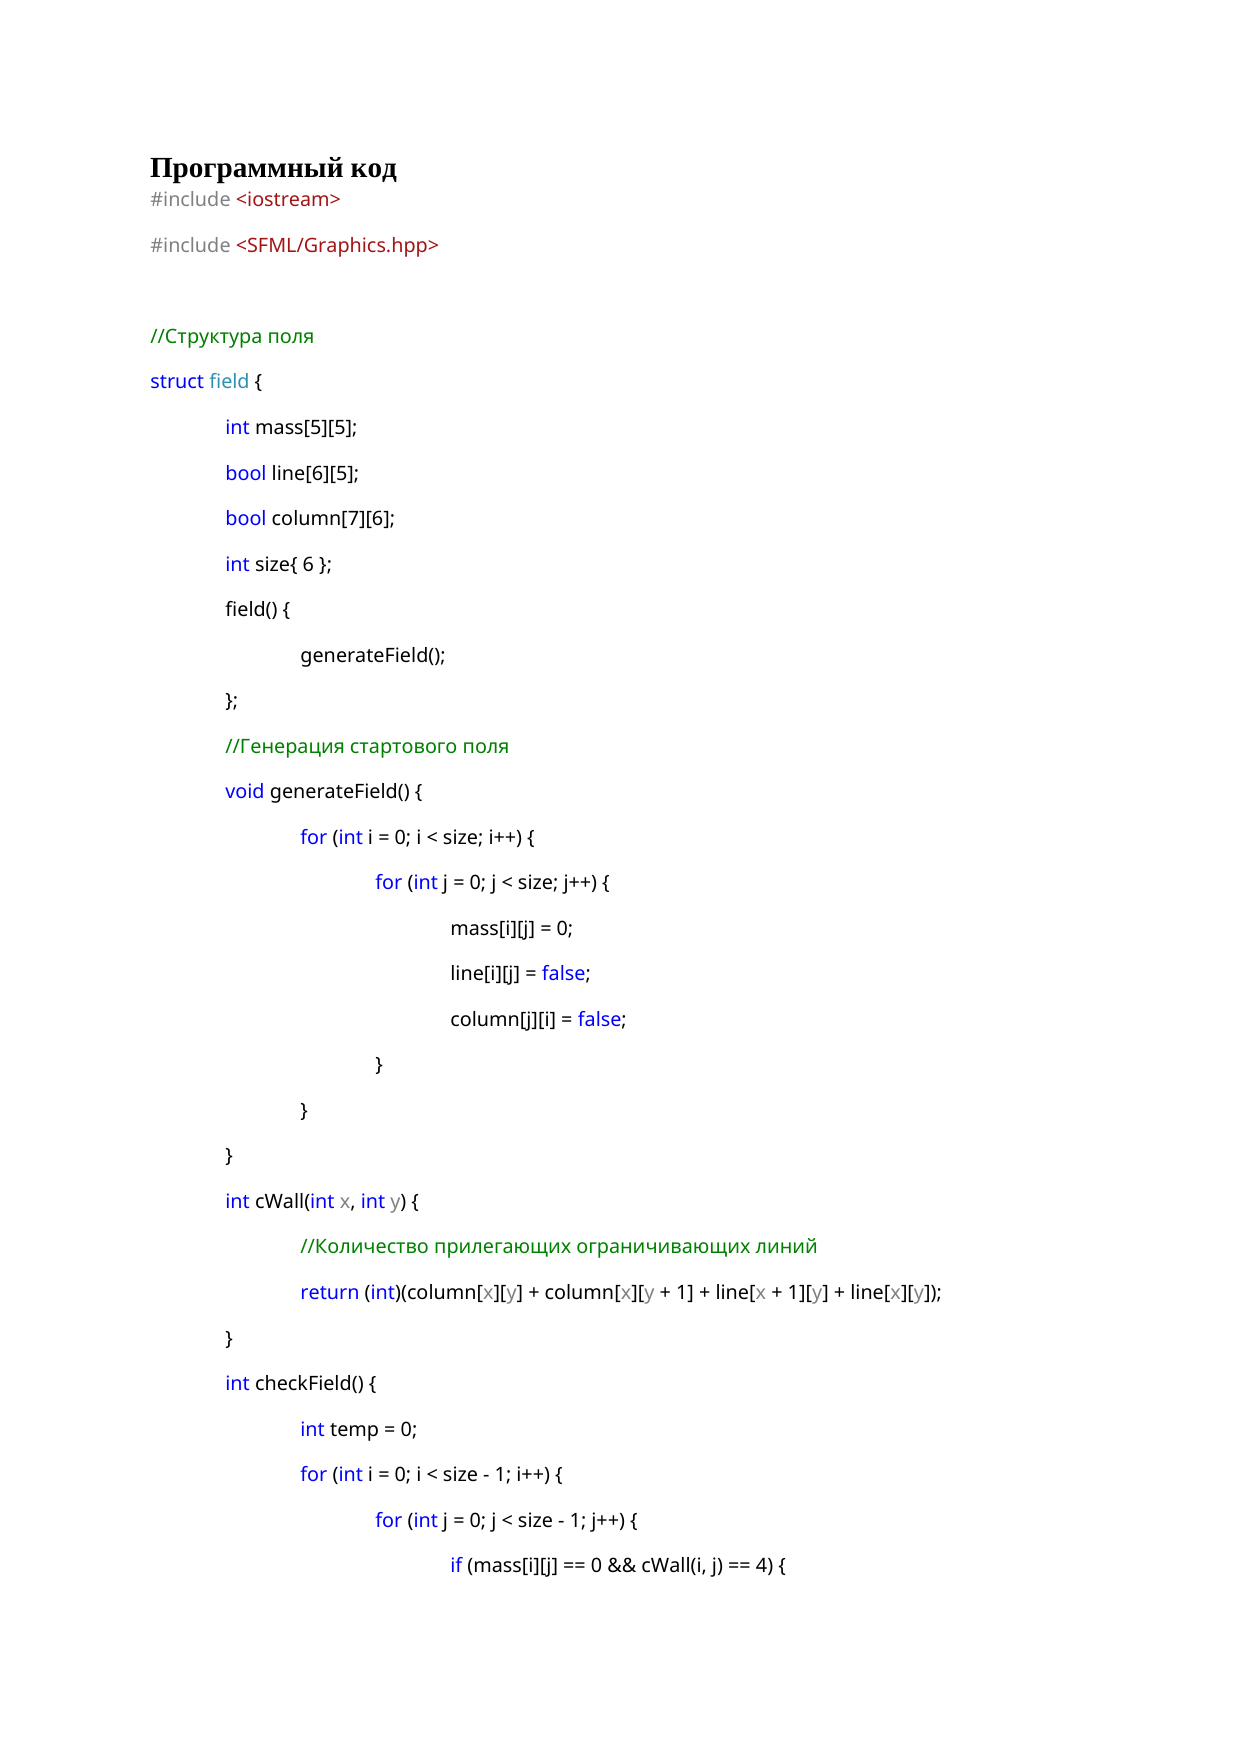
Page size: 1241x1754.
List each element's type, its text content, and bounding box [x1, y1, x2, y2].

text line[i][j] = false; [150, 959, 1082, 987]
subtitle Программный код [150, 150, 1082, 183]
text }; [150, 686, 1082, 713]
text } [150, 1096, 1082, 1123]
text int checkField() { [150, 1369, 1082, 1396]
text } [150, 1142, 1082, 1169]
text return (int)(column[x][y] + column[x][y + 1] + line[x + 1][y] + line[x][y]); [150, 1278, 1082, 1305]
text for (int i = 0; i < size; i++) { [150, 823, 1082, 850]
text int mass[5][5]; [150, 413, 1082, 440]
text int cWall(int x, int y) { [150, 1187, 1082, 1214]
text #include <iostream> [150, 186, 1080, 213]
text } [150, 1051, 1082, 1078]
text } [150, 1324, 1082, 1351]
text struct field { [150, 368, 1082, 395]
text int size{ 6 }; [150, 550, 1082, 577]
text column[j][i] = false; [150, 1005, 1082, 1032]
text mass[i][j] = 0; [150, 914, 1082, 941]
text field() { [150, 595, 1082, 622]
text for (int i = 0; i < size - 1; i++) { [150, 1460, 1082, 1487]
text bool column[7][6]; [150, 504, 1082, 531]
text #include <SFML/Graphics.hpp> [150, 231, 1082, 258]
text //Структура поля [150, 322, 1082, 349]
text bool line[6][5]; [150, 459, 1082, 486]
text int temp = 0; [150, 1415, 1082, 1442]
text for (int j = 0; j < size - 1; j++) { [150, 1506, 1082, 1533]
text //Генерация стартового поля [150, 732, 1082, 759]
text //Количество прилегающих ограничивающих линий [150, 1233, 1082, 1260]
text generateField(); [150, 641, 1082, 668]
text if (mass[i][j] == 0 && cWall(i, j) == 4) { [150, 1551, 1082, 1578]
text for (int j = 0; j < size; j++) { [150, 868, 1082, 896]
text void generateField() { [150, 777, 1082, 804]
